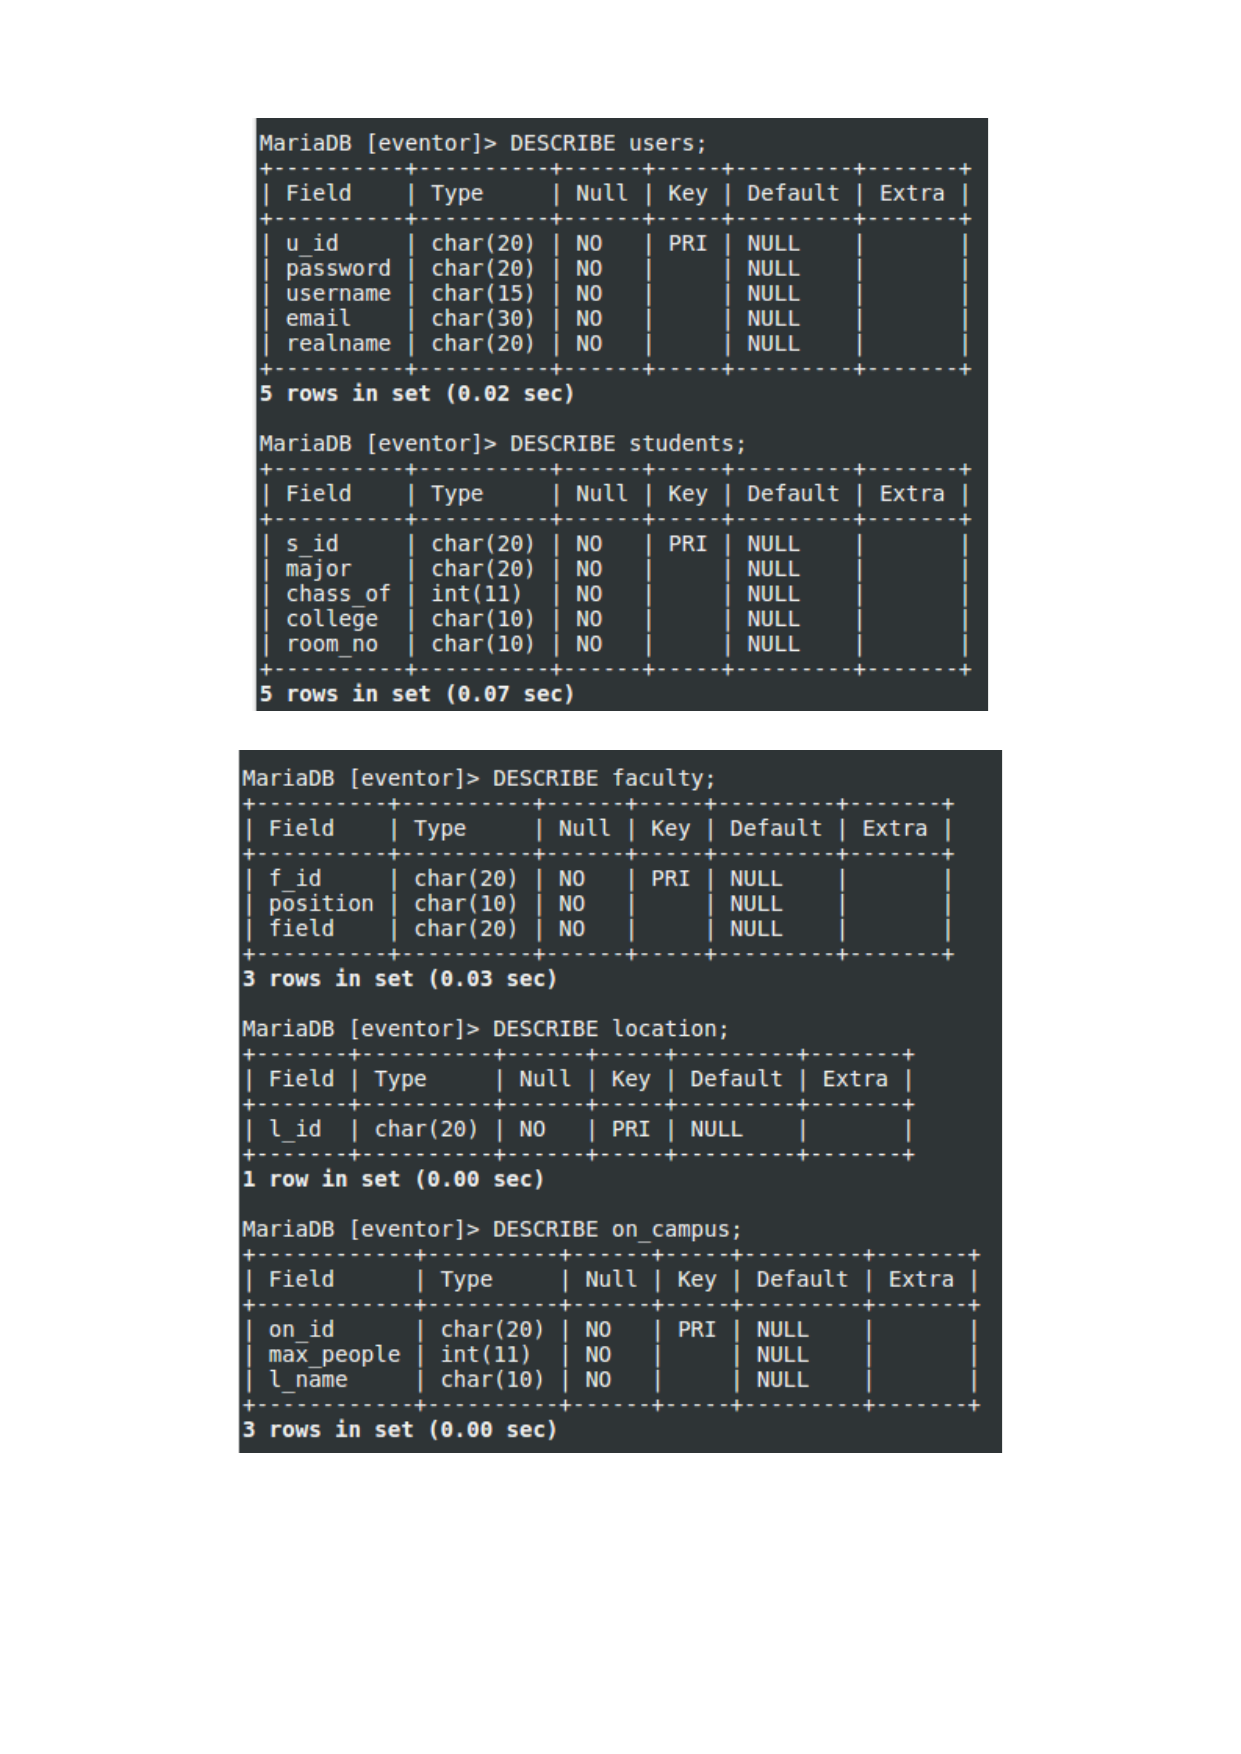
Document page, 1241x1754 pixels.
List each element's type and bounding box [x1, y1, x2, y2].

picture [238, 750, 1003, 1453]
picture [252, 118, 989, 711]
